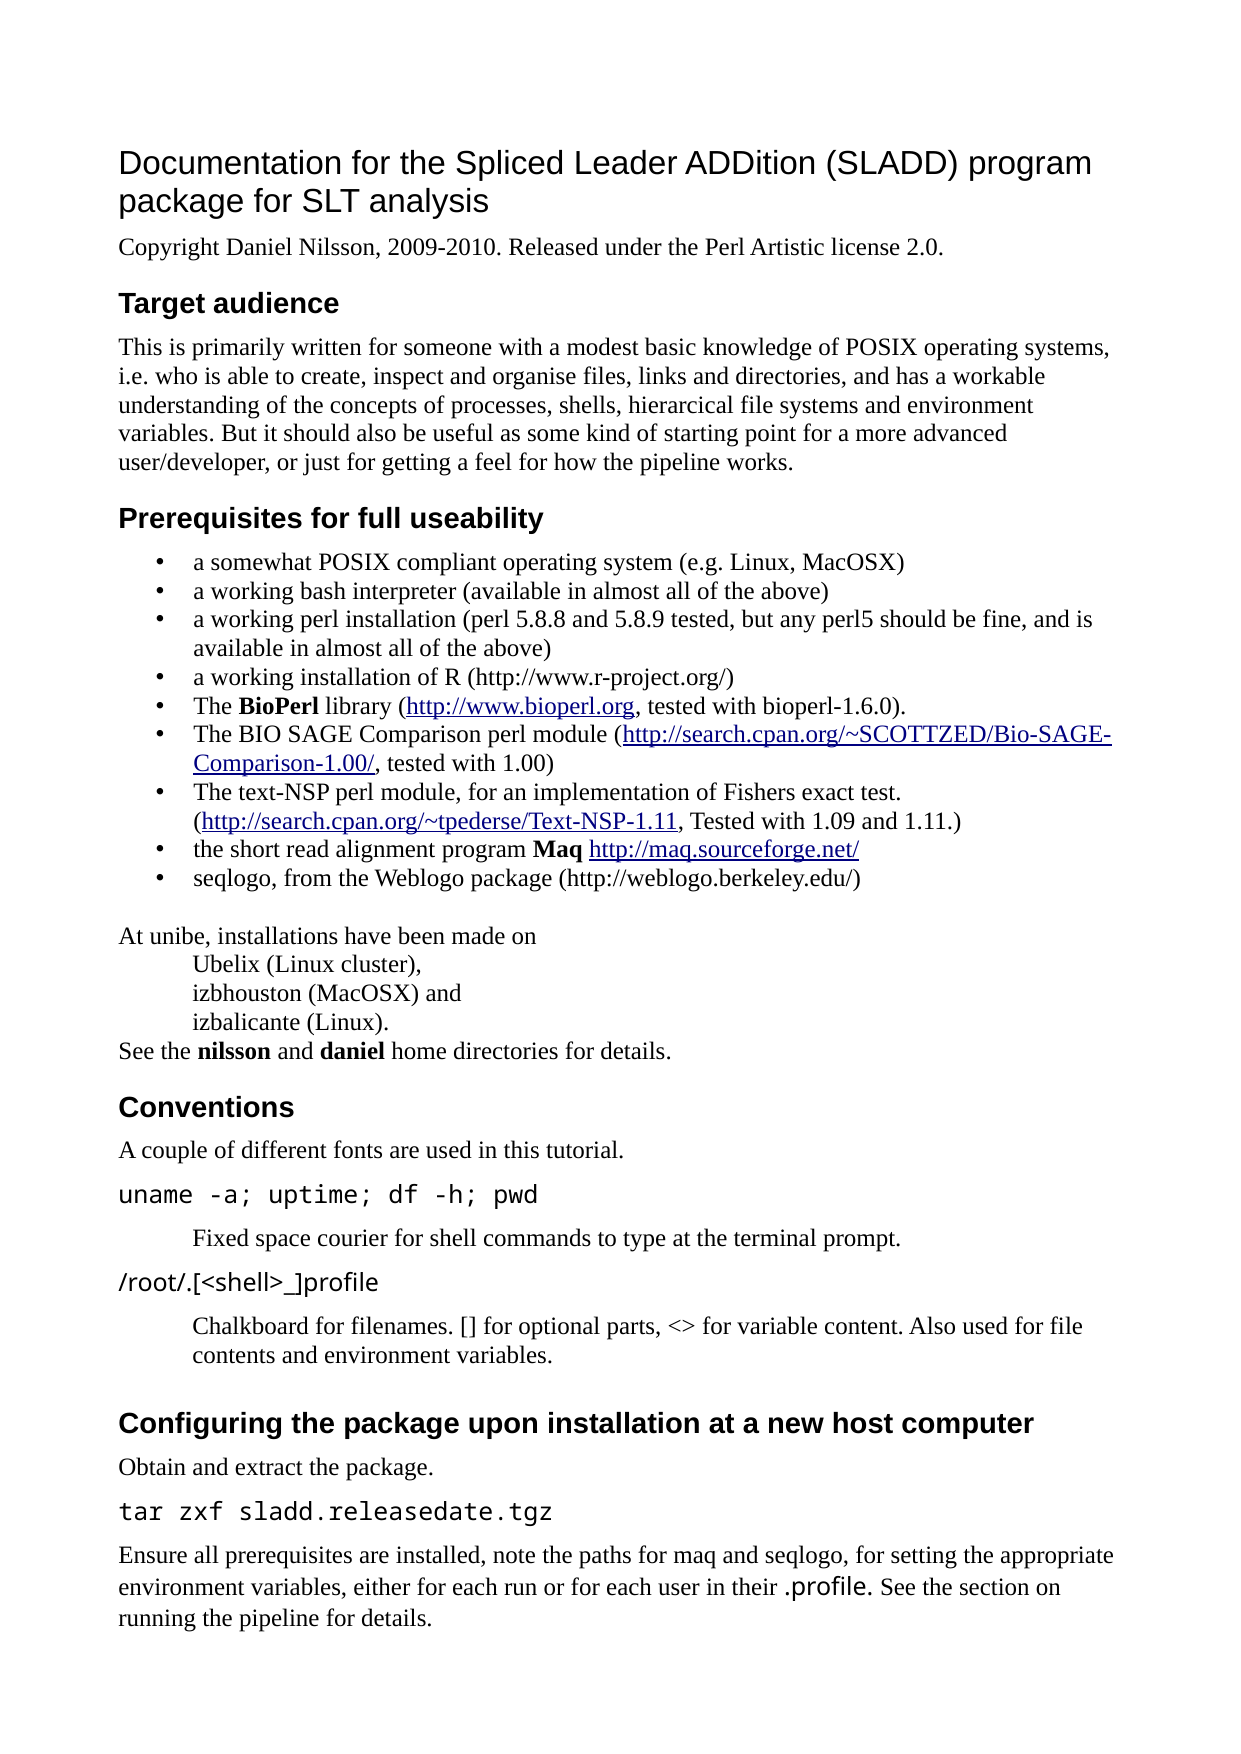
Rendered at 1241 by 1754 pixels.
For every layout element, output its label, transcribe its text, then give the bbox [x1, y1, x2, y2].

text Copyright Daniel Nilsson, 2009-2010. Released under the Perl Artistic license 2.0. [118, 232, 1122, 261]
text See the nilsson and daniel home directories for details. [118, 1036, 1122, 1064]
text At unibe, installations have been made on [118, 921, 1122, 949]
list a somewhat POSIX compliant operating system (e.g. Linux, MacOSX) [156, 547, 1122, 576]
text Ubelix (Linux cluster), [118, 949, 1122, 978]
list The text-NSP perl module, for an implementation of Fishers exact test. (http://search.cpan.org/~tpederse/Text-NSP-1.11, Tested with 1.09 and 1.11.) [156, 777, 1122, 834]
list seqlogo, from the Weblogo package (http://weblogo.berkeley.edu/) [156, 863, 1122, 892]
text /root/.[<shell>_]profile [118, 1265, 1122, 1299]
list The BioPerl library (http://www.bioperl.org, tested with bioperl-1.6.0). [156, 691, 1122, 719]
text uname -a; uptime; df -h; pwd [118, 1177, 1122, 1211]
text A couple of different fonts are used in this tutorial. [118, 1136, 1122, 1164]
text This is primarily written for someone with a modest basic knowledge of POSIX operating systems, i.e. who is able to create, inspect and organise files, links and directories, and has a workable understanding of the concepts of processes, shells, hierarcical file systems and environment variables. But it should also be useful as some kind of starting point for a more advanced user/developer, or just for getting a feel for how the pipeline works. [118, 332, 1122, 476]
subtitle Documentation for the Spliced Leader ADDition (SLADD) program package for SLT analysis [118, 143, 1122, 220]
subtitle Conventions [118, 1089, 1122, 1123]
subtitle Prerequisites for full useability [118, 501, 1122, 534]
list the short read alignment program Maq http://maq.sourceforge.net/ [156, 834, 1122, 863]
text Ensure all prerequisites are installed, note the paths for maq and seqlogo, for setting the appropriate environment variables, either for each run or for each user in their .profile. See the section on running the pipeline for details. [118, 1540, 1122, 1632]
list a working bash interpreter (available in almost all of the above) [156, 576, 1122, 604]
text Fixed space courier for shell commands to type at the terminal prompt. [118, 1223, 1122, 1252]
text Obtain and extract the package. [118, 1452, 1122, 1481]
text Chalkboard for filenames. [] for optional parts, <> for variable content. Also used for file contents and environment variables. [192, 1311, 1122, 1369]
list The BIO SAGE Comparison perl module (http://search.cpan.org/~SCOTTZED/Bio-SAGE-Comparison-1.00/, tested with 1.00) [156, 719, 1122, 777]
text tar zxf sladd.releasedate.tgz [118, 1493, 1122, 1528]
subtitle Target audience [118, 286, 1122, 320]
text izbalicante (Linux). [118, 1007, 1122, 1036]
text izbhouston (MacOSX) and [118, 978, 1122, 1007]
list a working perl installation (perl 5.8.8 and 5.8.9 tested, but any perl5 should be fine, and is available in almost all of the above) [156, 604, 1122, 662]
list a working installation of R (http://www.r-project.org/) [156, 662, 1122, 691]
subtitle Configuring the package upon installation at a new host computer [118, 1406, 1122, 1440]
